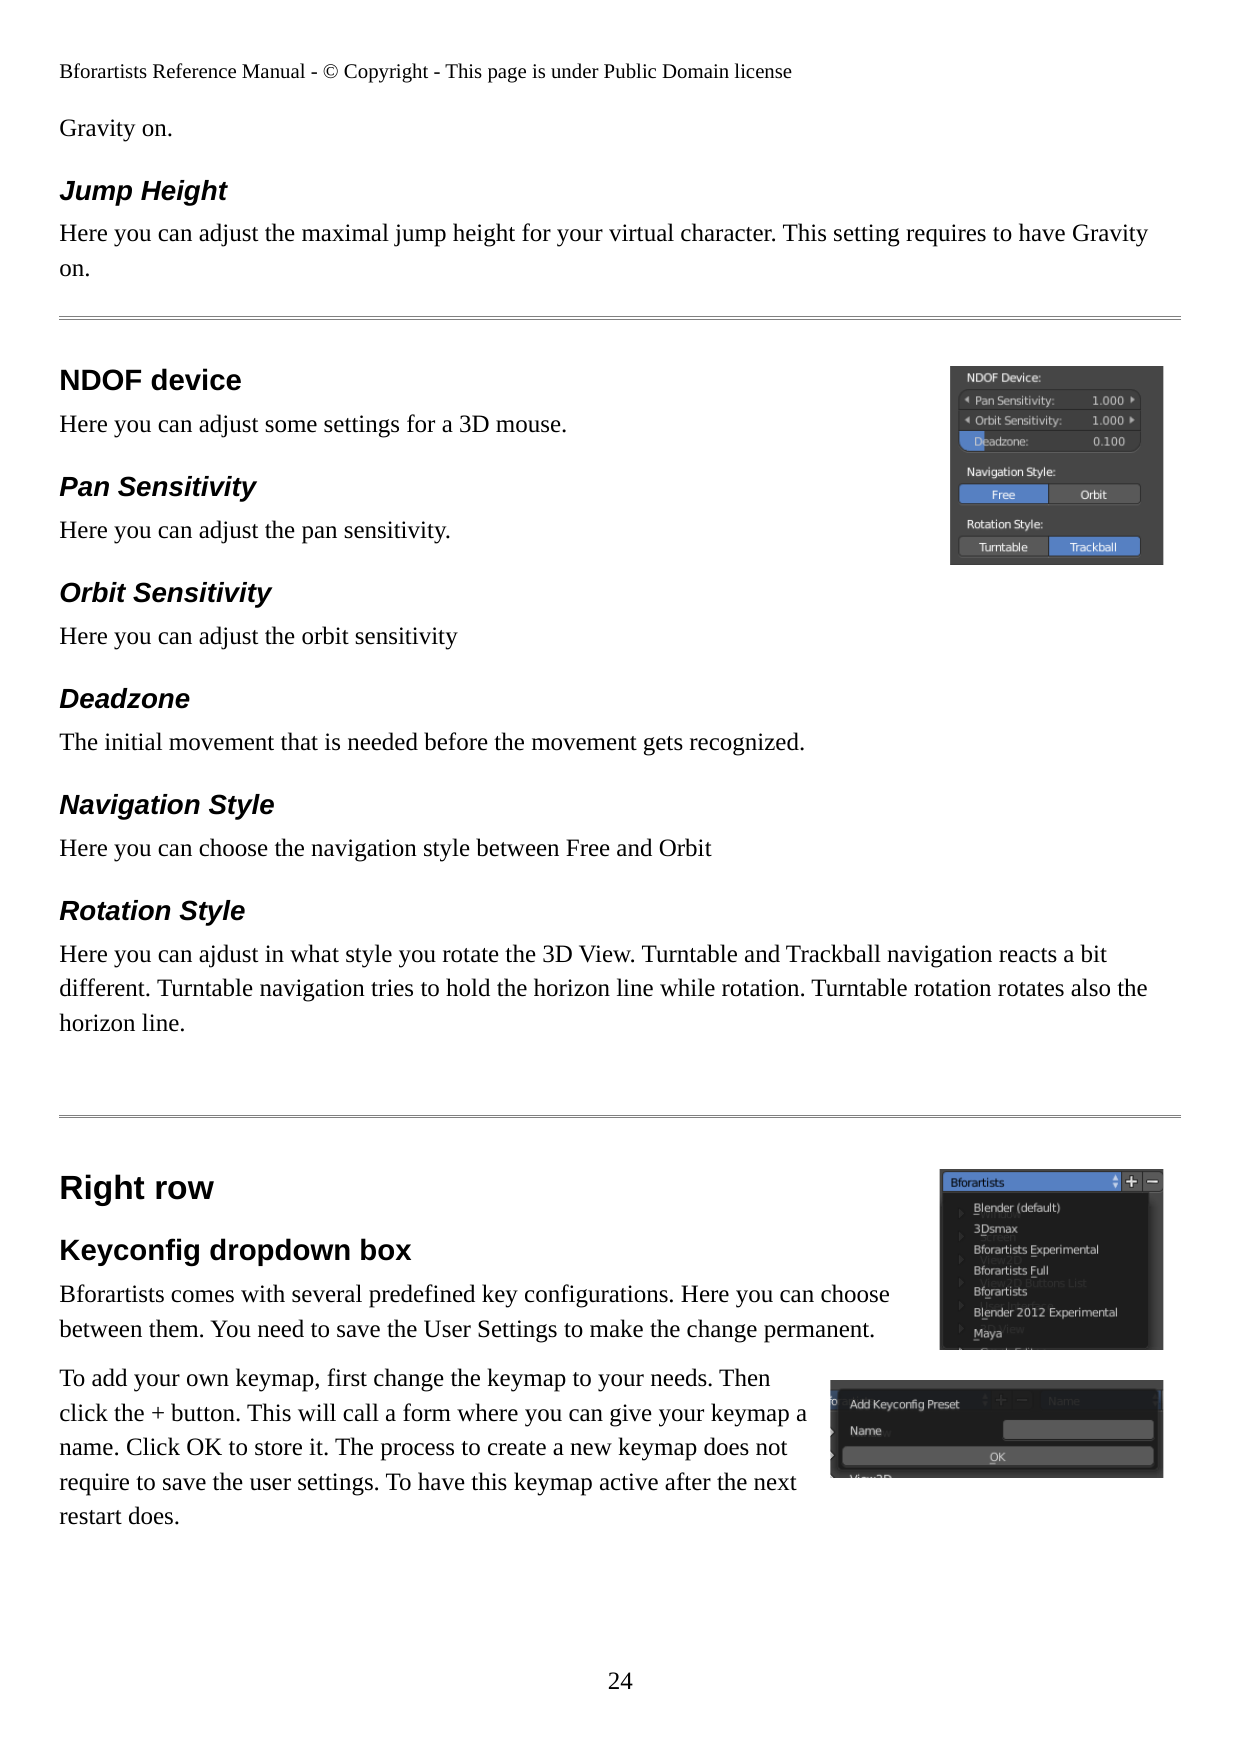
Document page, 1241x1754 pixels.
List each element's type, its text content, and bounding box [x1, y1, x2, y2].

text Here you can choose the navigation style between Free and Orbit [59, 833, 1181, 862]
text To add your own keymap, first change the keymap to your needs. Then click the + button. This will call a form where you can give your keymap a name. Click OK to store it. The process to create a new keymap does not require to save the user settings. To have this keymap active after the next restart does. [59, 1363, 1181, 1530]
subtitle Rotation Style [59, 894, 1181, 926]
text Here you can adjust the pan sensitivity. [59, 515, 950, 544]
subtitle Keyconfig dropdown box [59, 1233, 939, 1267]
picture [830, 1380, 1164, 1478]
text Here you can adjust the orbit sensitivity [59, 621, 1181, 650]
text The initial movement that is needed before the movement gets recognized. [59, 727, 1181, 756]
text Here you can adjust some settings for a 3D mouse. [59, 409, 950, 438]
picture [939, 1169, 1164, 1350]
text Bforartists comes with several predefined key configurations. Here you can choose between them. You need to save the User Settings to make the change permanent. [59, 1279, 939, 1343]
subtitle Deadzone [59, 682, 1181, 714]
subtitle [1164, 471, 1181, 502]
subtitle Pan Sensitivity [59, 471, 950, 502]
text Gravity on. [59, 113, 1181, 141]
subtitle Orbit Sensitivity [59, 577, 1181, 608]
subtitle Right row [59, 1168, 1181, 1206]
text Here you can adjust the maximal jump height for your virtual character. This setting requires to have Gravity on. [59, 218, 1181, 282]
picture [950, 366, 1164, 565]
text Here you can ajdust in what style you rotate the 3D View. Turntable and Trackball navigation reacts a bit different. Turntable navigation tries to hold the horizon line while rotation. Turntable rotation rotates also the horizon line. [59, 939, 1181, 1036]
subtitle [1164, 1233, 1181, 1267]
subtitle Navigation Style [59, 788, 1181, 820]
subtitle NDOF device [59, 363, 1181, 397]
subtitle Jump Height [59, 174, 1181, 206]
